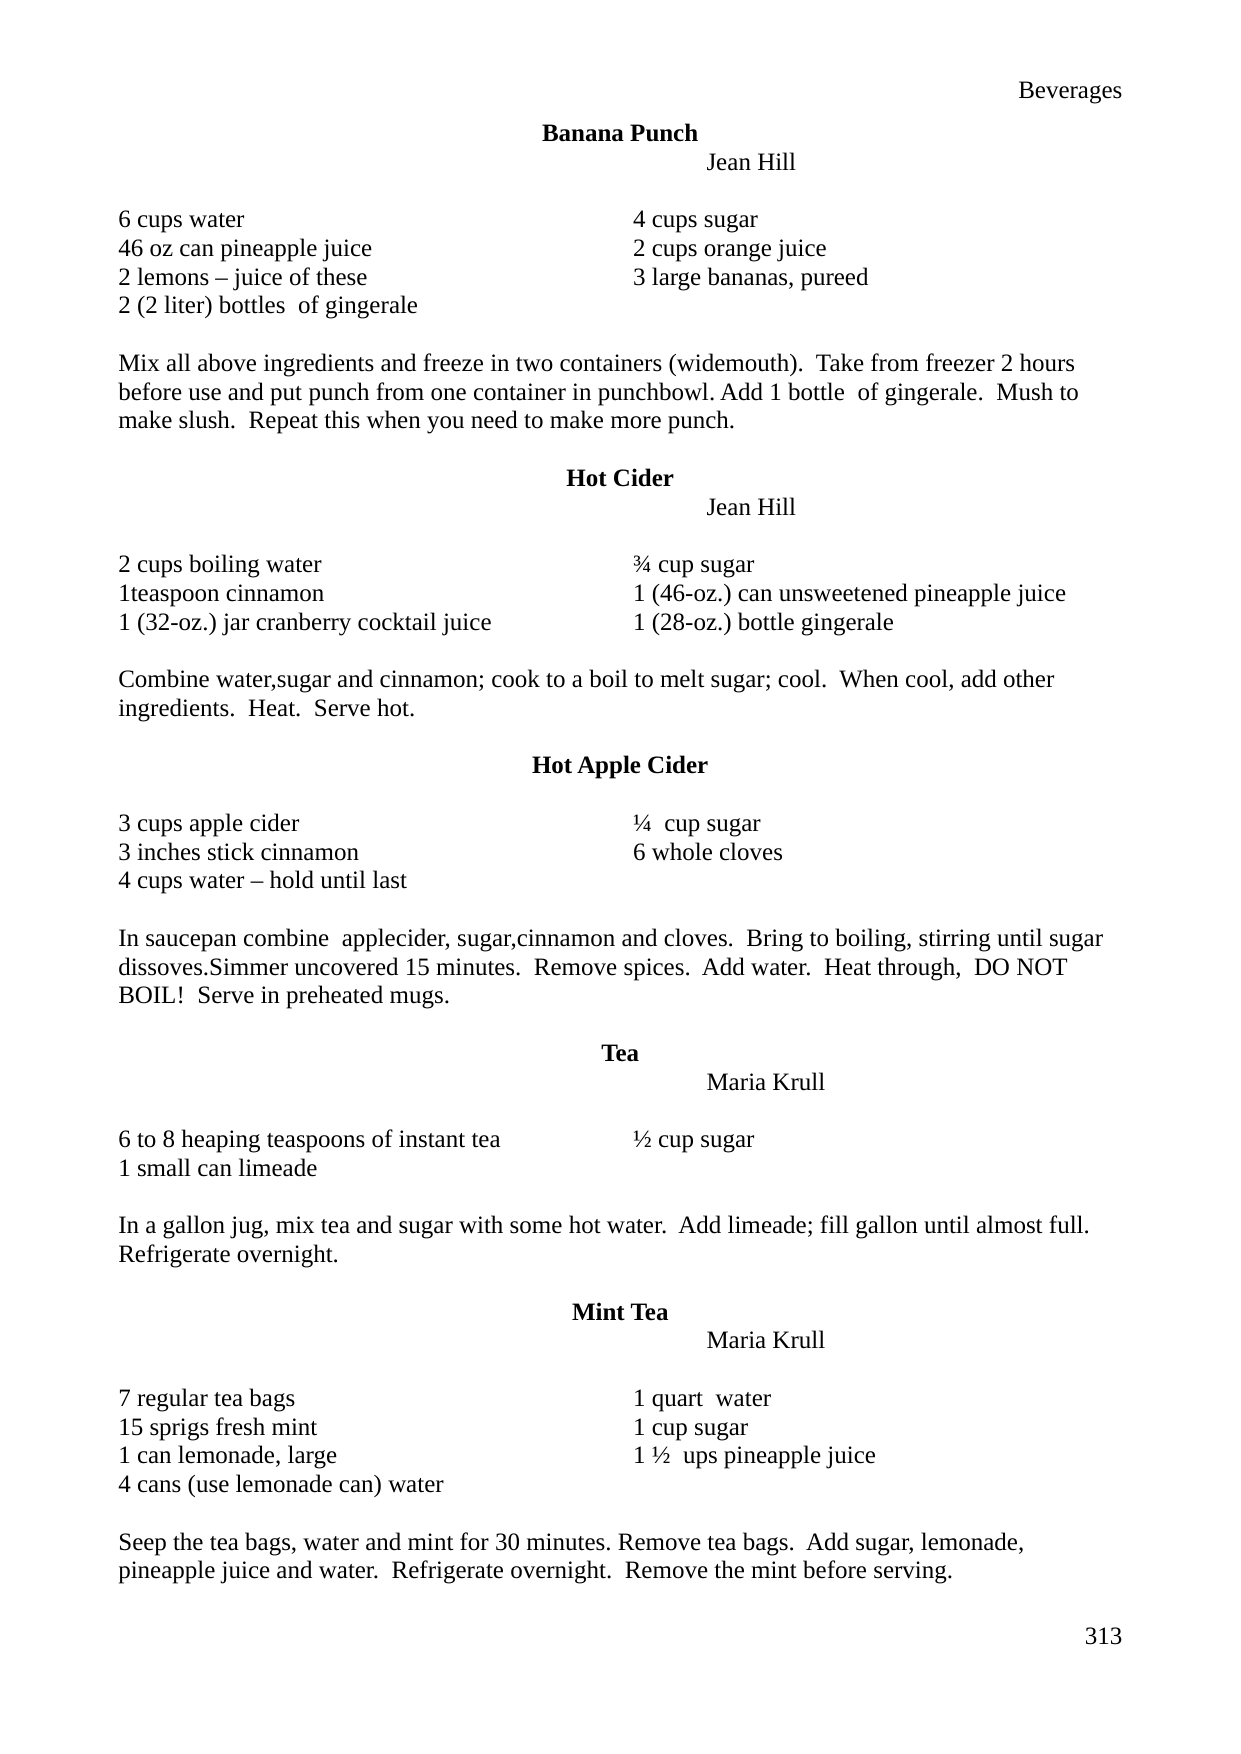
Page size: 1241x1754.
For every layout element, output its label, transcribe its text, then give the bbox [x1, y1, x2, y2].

text Maria Krull [633, 1067, 1122, 1096]
text 7 regular tea bags 1 quart water [118, 1383, 1122, 1412]
text 2 (2 liter) bottles of gingerale [118, 291, 1122, 319]
text 6 to 8 heaping teaspoons of instant tea ½ cup sugar [118, 1124, 1122, 1153]
text Maria Krull [633, 1326, 1122, 1354]
text 3 inches stick cinnamon 6 whole cloves [118, 837, 1122, 866]
text 15 sprigs fresh mint 1 cup sugar [118, 1412, 1122, 1441]
text 6 cups water 4 cups sugar [118, 204, 1122, 233]
text 1 (32-oz.) jar cranberry cocktail juice 1 (28-oz.) bottle gingerale [118, 607, 1122, 636]
text Hot Cider [118, 463, 1122, 492]
text Mix all above ingredients and freeze in two containers (widemouth). Take from freezer 2 hours before use and put punch from one container in punchbowl. Add 1 bottle of gingerale. Mush to make slush. Repeat this when you need to make more punch. [118, 348, 1122, 434]
text 2 lemons – juice of these 3 large bananas, pureed [118, 262, 1122, 291]
text Hot Apple Cider [118, 751, 1122, 779]
text Jean Hill [633, 147, 1122, 176]
text Jean Hill [633, 492, 1122, 521]
text 1 small can limeade [118, 1153, 1122, 1182]
text Banana Punch [118, 118, 1122, 147]
text Mint Tea [118, 1297, 1122, 1326]
text Seep the tea bags, water and mint for 30 minutes. Remove tea bags. Add sugar, lemonade, pineapple juice and water. Refrigerate overnight. Remove the mint before serving. [118, 1527, 1122, 1584]
text 4 cans (use lemonade can) water [118, 1469, 1122, 1498]
text 3 cups apple cider ¼ cup sugar [118, 808, 1122, 837]
text 4 cups water – hold until last [118, 866, 1122, 894]
text In saucepan combine applecider, sugar,cinnamon and cloves. Bring to boiling, stirring until sugar dissoves.Simmer uncovered 15 minutes. Remove spices. Add water. Heat through, DO NOT BOIL! Serve in preheated mugs. [118, 923, 1122, 1009]
text 1teaspoon cinnamon 1 (46-oz.) can unsweetened pineapple juice [118, 578, 1122, 607]
text 1 can lemonade, large 1 ½ ups pineapple juice [118, 1441, 1122, 1469]
text 2 cups boiling water ¾ cup sugar [118, 549, 1122, 578]
text In a gallon jug, mix tea and sugar with some hot water. Add limeade; fill gallon until almost full. Refrigerate overnight. [118, 1211, 1122, 1268]
text 46 oz can pineapple juice 2 cups orange juice [118, 233, 1122, 262]
text Tea [118, 1038, 1122, 1067]
text Combine water,sugar and cinnamon; cook to a boil to melt sugar; cool. When cool, add other ingredients. Heat. Serve hot. [118, 664, 1122, 722]
